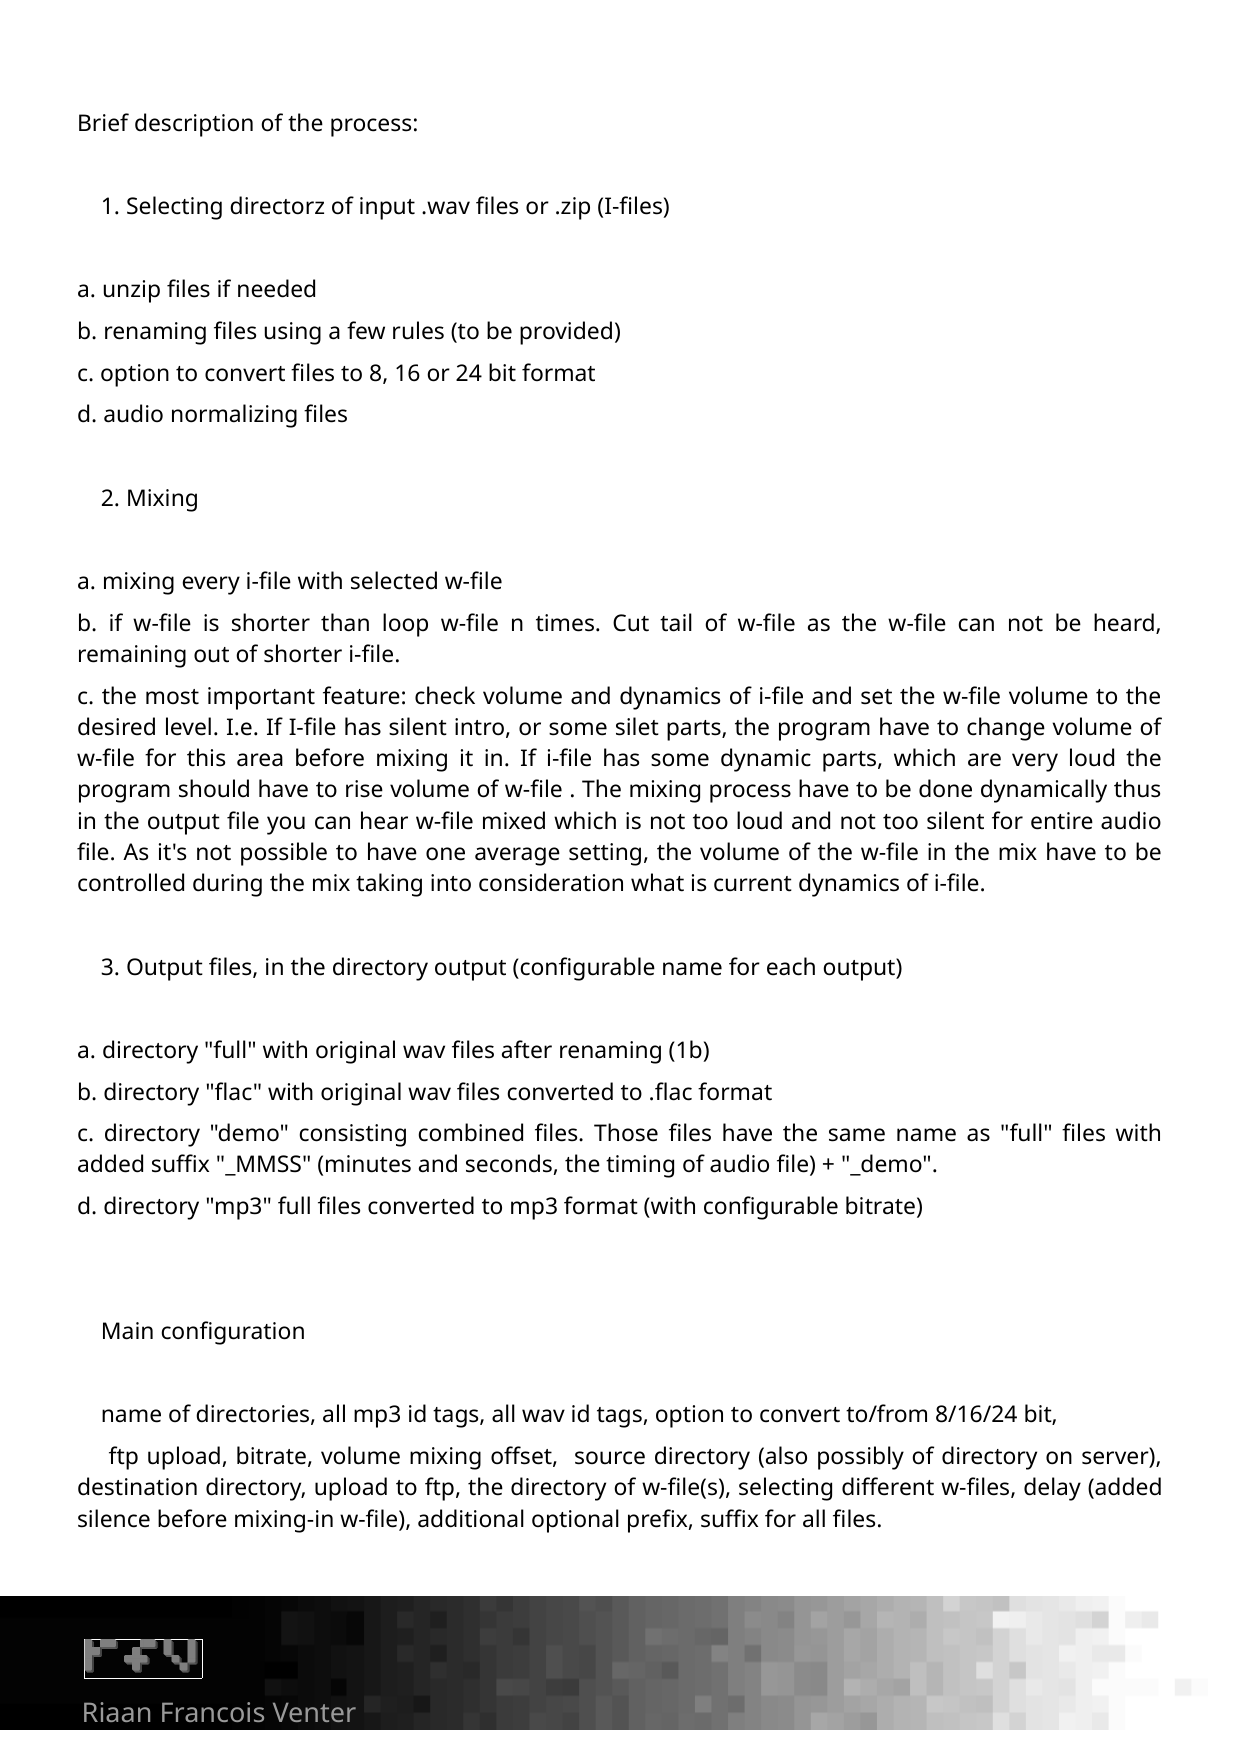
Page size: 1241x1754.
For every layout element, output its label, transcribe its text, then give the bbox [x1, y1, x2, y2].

text ftp upload, bitrate, volume mixing offset, source directory (also possibly of directory on server), destination directory, upload to ftp, the directory of w-file(s), selecting different w-files, delay (added silence before mixing-in w-file), additional optional prefix, suffix for all files. [77, 1440, 1163, 1534]
text c. option to convert files to 8, 16 or 24 bit format [77, 357, 1163, 388]
text b. renaming files using a few rules (to be provided) [77, 315, 1163, 346]
text c. directory "demo" consisting combined files. Those files have the same name as "full" files with added suffix "_MMSS" (minutes and seconds, the timing of audio file) + "_demo". [77, 1117, 1163, 1179]
text name of directories, all mp3 id tags, all wav id tags, option to convert to/from 8/16/24 bit, [77, 1398, 1163, 1429]
text d. directory "mp3" full files converted to mp3 format (with configurable bitrate) [77, 1190, 1163, 1221]
picture [0, 1596, 1241, 1730]
text b. if w-file is shorter than loop w-file n times. Cut tail of w-file as the w-file can not be heard, remaining out of shorter i-file. [77, 607, 1163, 669]
text 2. Mixing [77, 482, 1163, 513]
text b. directory "flac" with original wav files converted to .flac format [77, 1075, 1163, 1107]
text a. unzip files if needed [77, 273, 1163, 304]
text 1. Selecting directorz of input .wav files or .zip (I-files) [77, 190, 1163, 221]
text a. directory "full" with original wav files after renaming (1b) [77, 1034, 1163, 1065]
text 3. Output files, in the directory output (configurable name for each output) [77, 950, 1163, 982]
text Brief description of the process: [77, 107, 1163, 138]
text Main configuration [77, 1315, 1163, 1346]
text a. mixing every i-file with selected w-file [77, 565, 1163, 596]
text d. audio normalizing files [77, 398, 1163, 429]
text c. the most important feature: check volume and dynamics of i-file and set the w-file volume to the desired level. I.e. If I-file has silent intro, or some silet parts, the program have to change volume of w-file for this area before mixing it in. If i-file has some dynamic parts, which are very loud the program should have to rise volume of w-file . The mixing process have to be done dynamically thus in the output file you can hear w-file mixed which is not too loud and not too silent for entire audio file. As it's not possible to have one average setting, the volume of the w-file in the mix have to be controlled during the mix taking into consideration what is current dynamics of i-file. [77, 679, 1163, 898]
